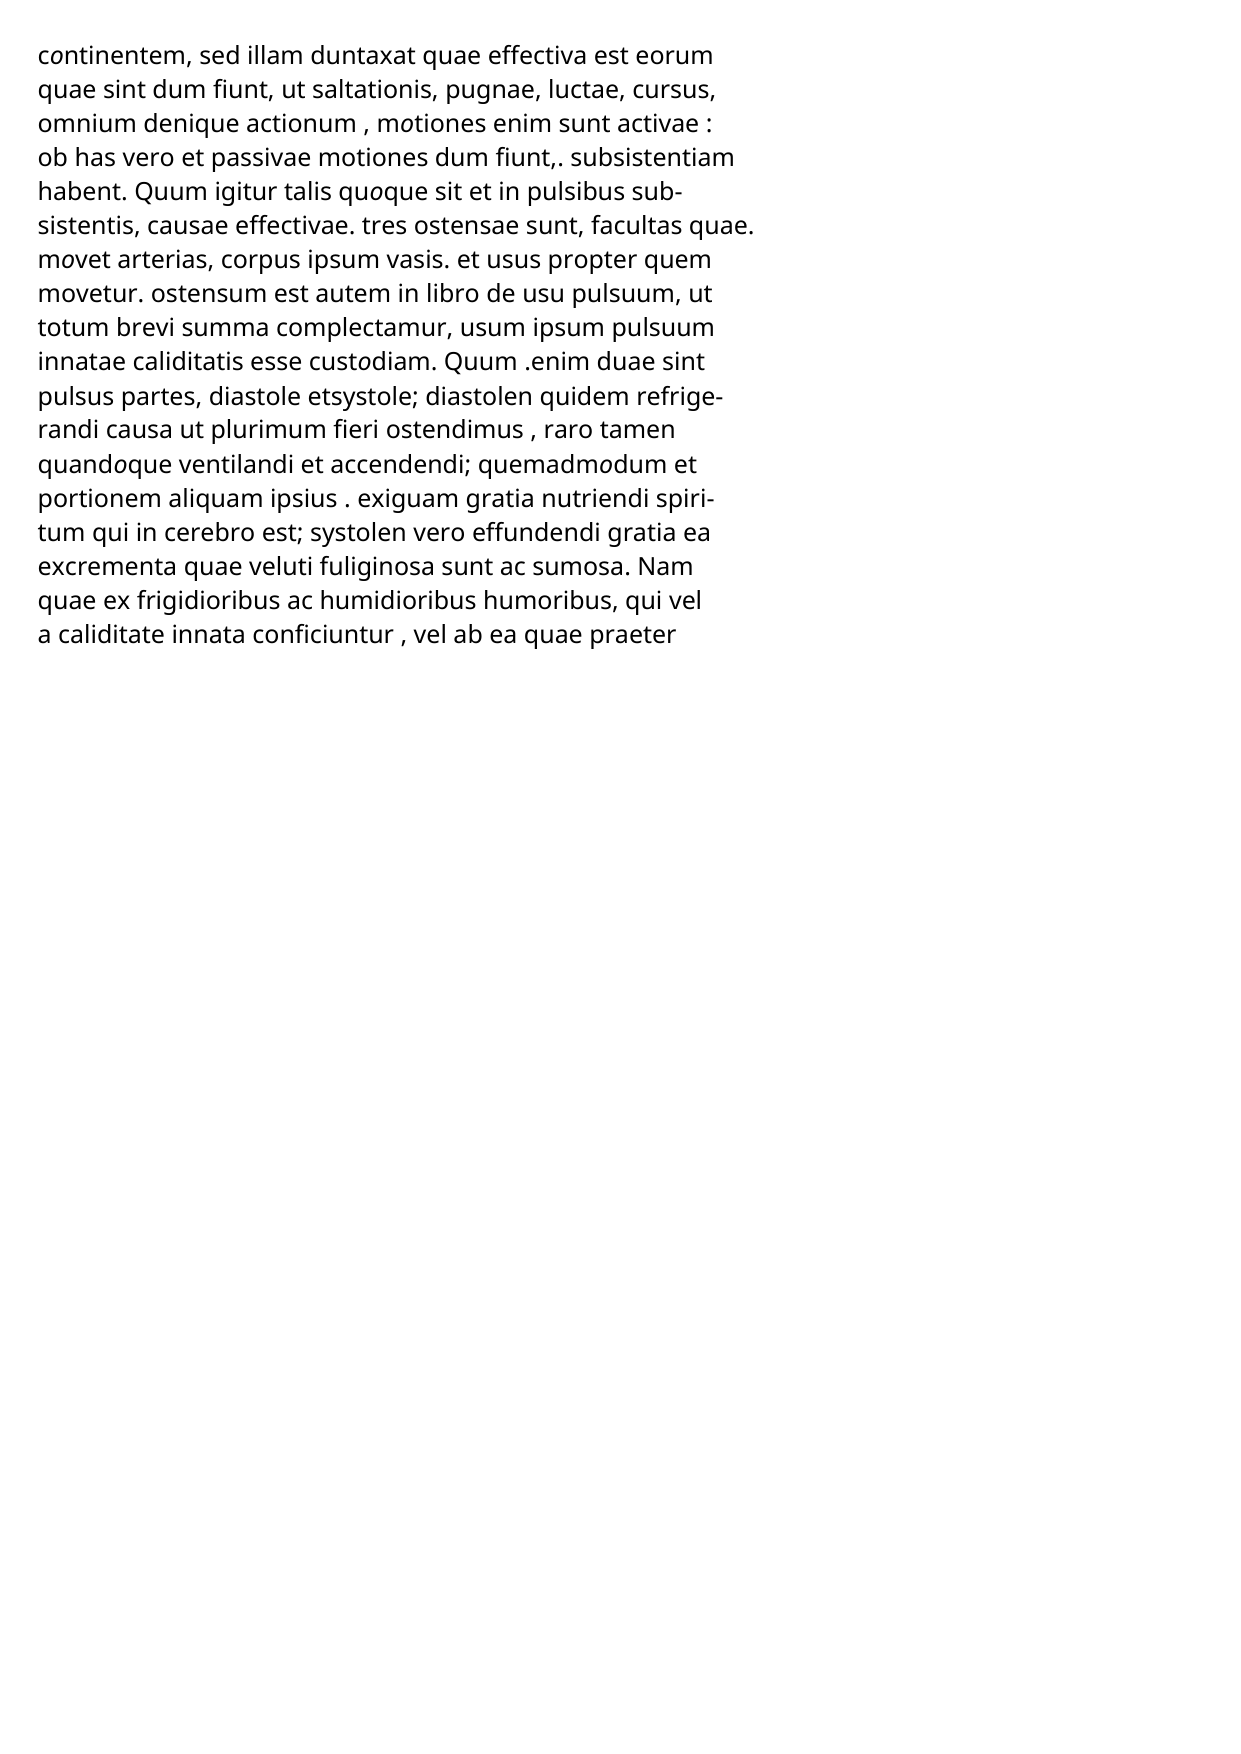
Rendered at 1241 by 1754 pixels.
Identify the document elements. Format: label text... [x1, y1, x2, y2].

text continentem, sed illam duntaxat quae effectiva est eorum quae sint dum fiunt, ut saltationis, pugnae, luctae, cursus, omnium denique actionum , motiones enim sunt activae : ob has vero et passivae motiones dum fiunt,. subsistentiam habent. Quum igitur talis quoque sit et in pulsibus sub- sistentis, causae effectivae. tres ostensae sunt, facultas quae. movet arterias, corpus ipsum vasis. et usus propter quem movetur. ostensum est autem in libro de usu pulsuum, ut totum brevi summa complectamur, usum ipsum pulsuum innatae caliditatis esse custodiam. Quum .enim duae sint pulsus partes, diastole etsystole; diastolen quidem refrige- randi causa ut plurimum fieri ostendimus , raro tamen quandoque ventilandi et accendendi; quemadmodum et portionem aliquam ipsius . exiguam gratia nutriendi spiri- tum qui in cerebro est; systolen vero effundendi gratia ea excrementa quae veluti fuliginosa sunt ac sumosa. Nam quae ex frigidioribus ac humidioribus humoribus, qui vel a caliditate innata conficiuntur , vel ab ea quae praeter [37, 37, 1203, 651]
